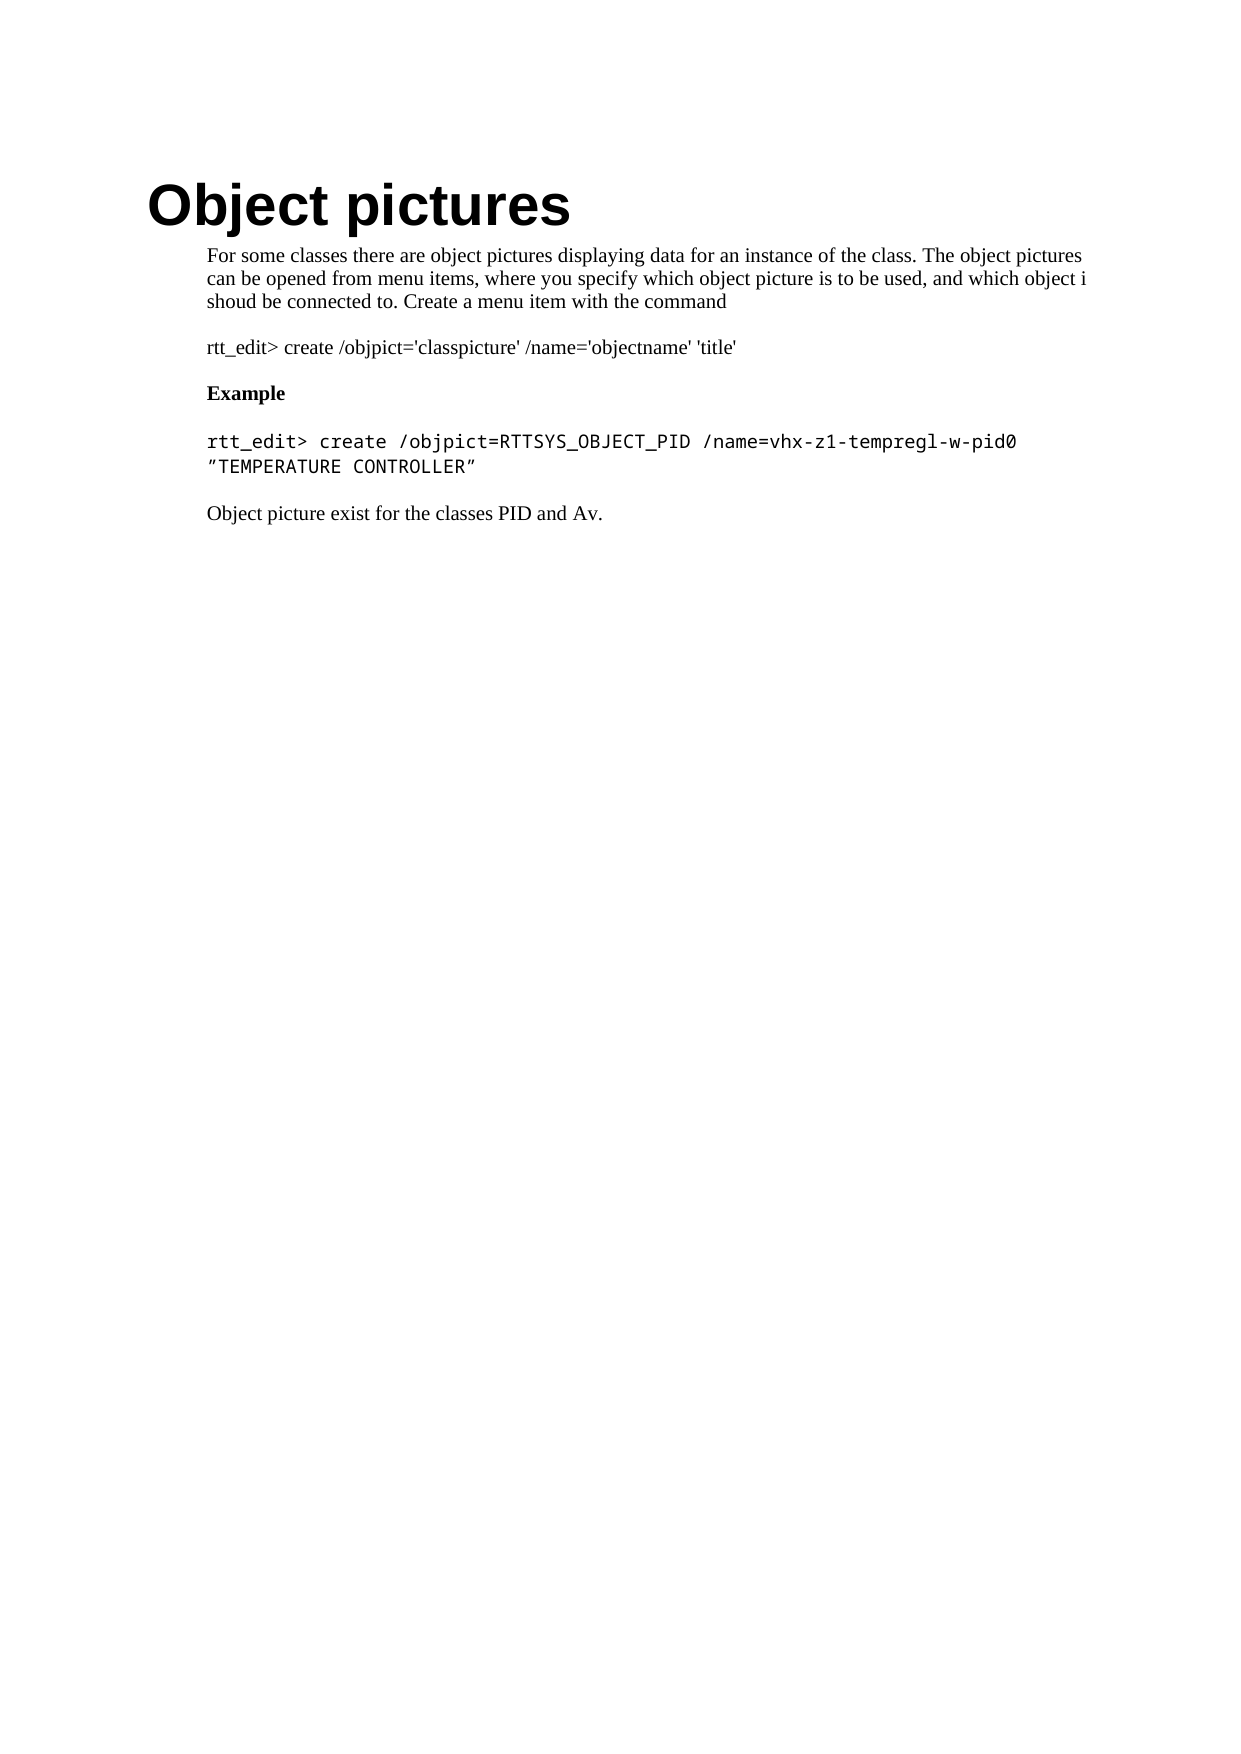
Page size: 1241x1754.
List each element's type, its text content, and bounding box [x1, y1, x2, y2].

text Example [207, 382, 1092, 405]
text rtt_edit> create /objpict=RTTSYS_OBJECT_PID /name=vhx-z1-tempregl-w-pid0 ”TEMPERATURE CONTROLLER” [207, 428, 1092, 479]
subtitle Object pictures [148, 173, 1092, 238]
text rtt_edit> create /objpict='classpicture' /name='objectname' 'title' [207, 336, 1092, 359]
text Object picture exist for the classes PID and Av. [207, 502, 1092, 525]
text For some classes there are object pictures displaying data for an instance of the class. The object pictures can be opened from menu items, where you specify which object picture is to be used, and which object i shoud be connected to. Create a menu item with the command [207, 244, 1092, 313]
